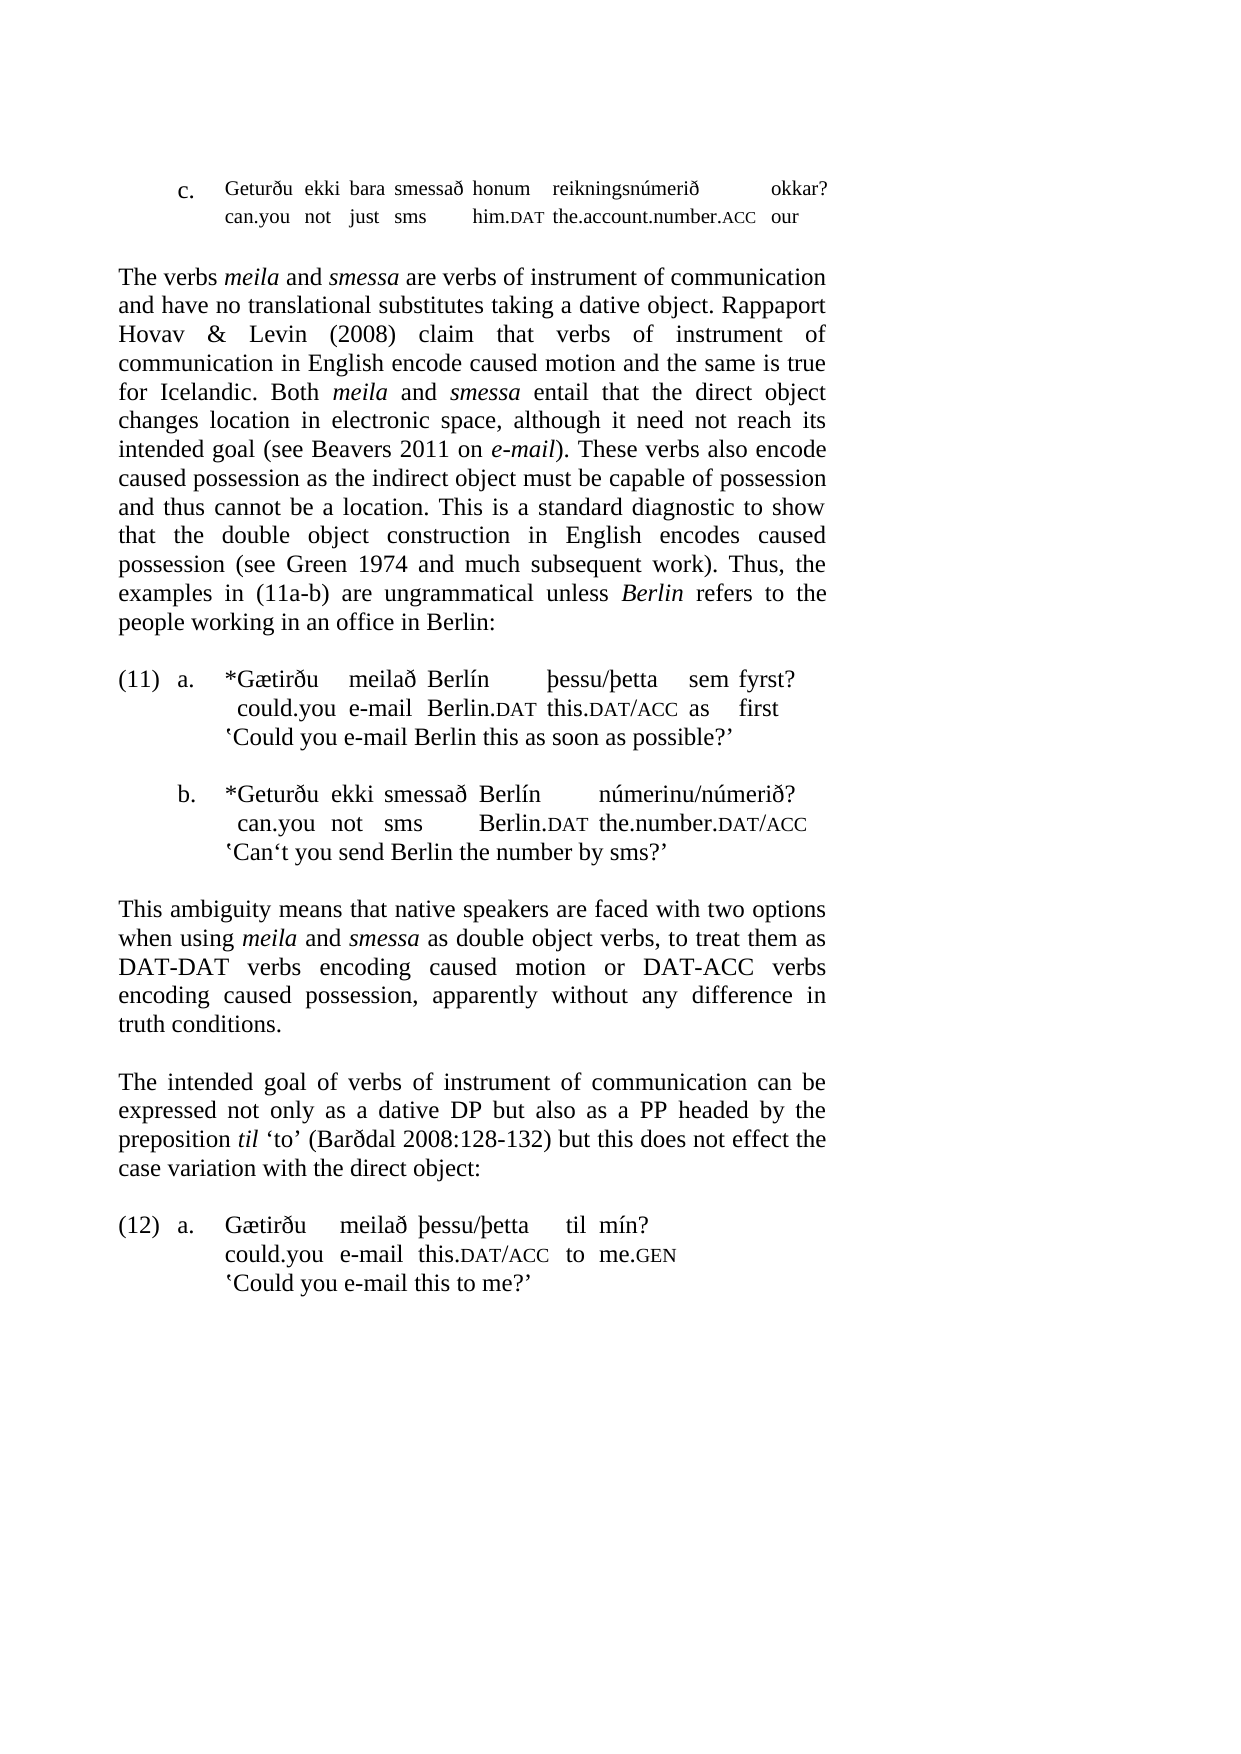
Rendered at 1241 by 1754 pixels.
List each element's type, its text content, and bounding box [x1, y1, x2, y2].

table_cell [115, 722, 174, 751]
table_cell [115, 693, 174, 722]
table_cell [174, 204, 222, 233]
table_cell [115, 837, 174, 866]
table_header reikningsnúmerið [550, 176, 768, 204]
table_header Berlín [476, 779, 596, 808]
table_cell e-mail [337, 1239, 415, 1268]
table_header Gætirðu [222, 1211, 337, 1239]
table_cell could.you [221, 693, 346, 722]
table_header okkar? [768, 176, 832, 204]
table_cell [174, 693, 221, 722]
table_cell [174, 808, 222, 837]
table_cell [174, 837, 222, 866]
table_header [115, 176, 174, 204]
table_cell [115, 808, 174, 837]
table_cell ʽCould you e-mail this to me?ʼ [222, 1268, 844, 1297]
table_cell Berlin.dat [424, 693, 544, 722]
text This ambiguity means that native speakers are faced with two options when using meila and smessa as double object verbs, to treat them as DAT-DAT verbs encoding caused motion or DAT-ACC verbs encoding caused possession, apparently without any difference in truth conditions. [118, 894, 827, 1038]
table_header bara [346, 176, 391, 204]
table_cell [115, 1239, 174, 1268]
table_header þessu/þetta [544, 664, 686, 693]
table_cell him.dat [470, 204, 549, 233]
table_cell the.number.dat/acc [596, 808, 827, 837]
table_header fyrst? [735, 664, 827, 693]
table_cell sms [391, 204, 469, 233]
table_cell could.you [222, 1239, 337, 1268]
table_header (12) [115, 1211, 174, 1239]
table_cell can.you [222, 204, 301, 233]
table_header númerinu/númerið? [596, 779, 827, 808]
table_header honum [470, 176, 549, 204]
table_cell Berlin.dat [476, 808, 596, 837]
table_header *Gætirðu [221, 664, 346, 693]
table_header a. [174, 1211, 222, 1239]
table_cell our [768, 204, 832, 233]
table_header c. [174, 176, 222, 204]
text The intended goal of verbs of instrument of communication can be expressed not only as a dative DP but also as a PP headed by the preposition til ʻtoʼ (Barðdal 2008:128-132) but this does not effect the case variation with the direct object: [118, 1067, 827, 1182]
table_cell can.you [222, 808, 328, 837]
table_header meilað [337, 1211, 415, 1239]
table_header til [563, 1211, 596, 1239]
table_header ekki [328, 779, 381, 808]
table_cell this.dat/acc [415, 1239, 563, 1268]
table_cell not [301, 204, 346, 233]
table_cell ʽCould you e-mail Berlin this as soon as possible?ʼ [221, 722, 827, 751]
table_cell not [328, 808, 381, 837]
table_cell [115, 1268, 174, 1297]
table_cell first [735, 693, 827, 722]
table_header Berlín [424, 664, 544, 693]
table_header Geturðu [222, 176, 301, 204]
table_header meilað [346, 664, 424, 693]
table_cell [174, 722, 221, 751]
table_header a. [174, 664, 221, 693]
text The verbs meila and smessa are verbs of instrument of communication and have no translational substitutes taking a dative object. Rappaport Hovav & Levin (2008) claim that verbs of instrument of communication in English encode caused motion and the same is true for Icelandic. Both meila and smessa entail that the direct object changes location in electronic space, although it need not reach its intended goal (see Beavers 2011 on e-mail). These verbs also encode caused possession as the indirect object must be capable of possession and thus cannot be a location. This is a standard diagnostic to show that the double object construction in English encodes caused possession (see Green 1974 and much subsequent work). Thus, the examples in (11a-b) are ungrammatical unless Berlin refers to the people working in an office in Berlin: [118, 262, 827, 636]
table_cell this.dat/acc [544, 693, 686, 722]
table_header ekki [301, 176, 346, 204]
table_cell the.account.number.acc [550, 204, 768, 233]
table_header smessað [391, 176, 469, 204]
table_cell just [346, 204, 391, 233]
table_cell [174, 1239, 222, 1268]
table_cell to [563, 1239, 596, 1268]
table_header þessu/þetta [415, 1211, 563, 1239]
table_cell as [686, 693, 735, 722]
table_header b. [174, 779, 222, 808]
table_cell ʽCan‘t you send Berlin the number by sms?ʼ [222, 837, 827, 866]
table_header smessað [381, 779, 476, 808]
table_cell [115, 204, 174, 233]
table_cell me.gen [596, 1239, 844, 1268]
table_cell e-mail [346, 693, 424, 722]
table_header [115, 779, 174, 808]
table_cell [174, 1268, 222, 1297]
table_header (11) [115, 664, 174, 693]
table_header *Geturðu [222, 779, 328, 808]
table_header mín? [596, 1211, 844, 1239]
table_cell sms [381, 808, 476, 837]
table_header sem [686, 664, 735, 693]
